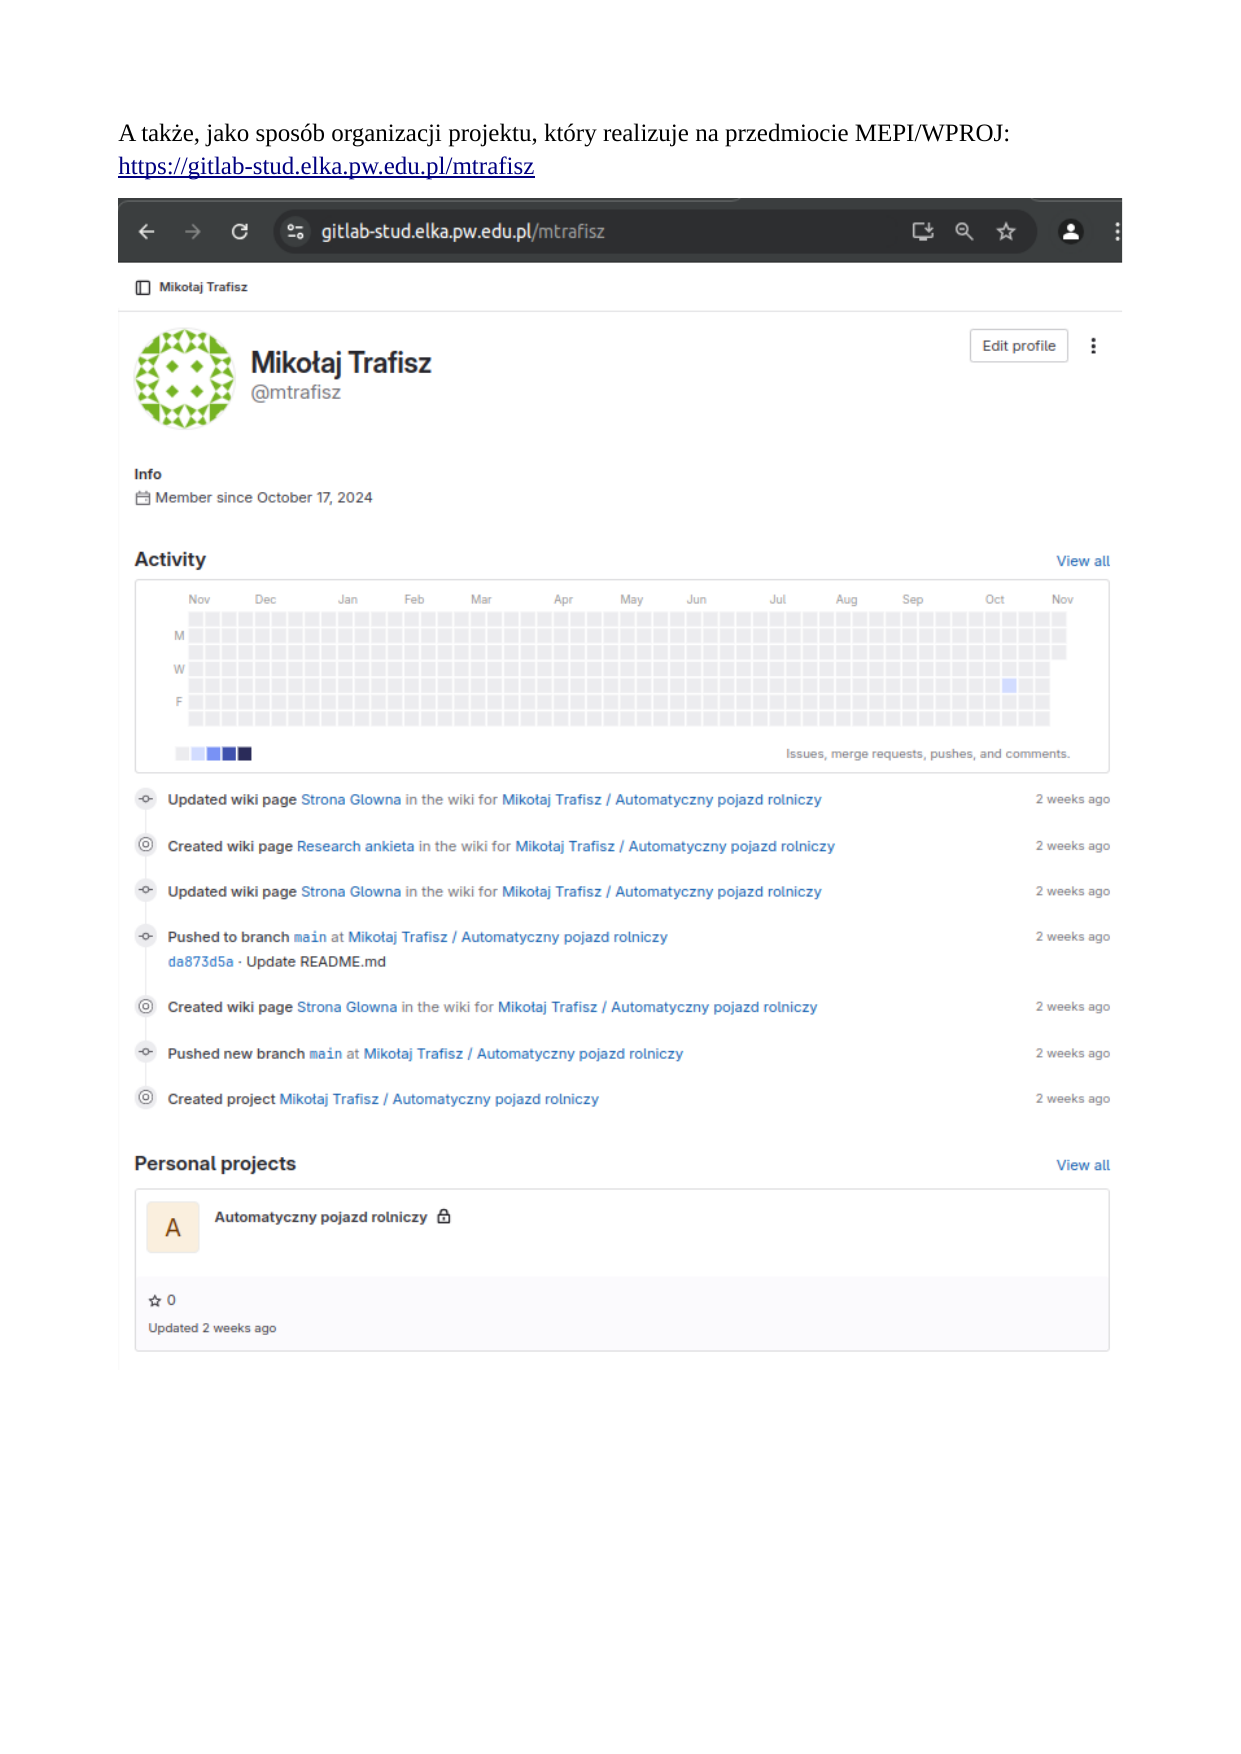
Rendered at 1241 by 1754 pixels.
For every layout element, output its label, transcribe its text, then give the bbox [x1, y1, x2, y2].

text A także, jako sposób organizacji projektu, który realizuje na przedmiocie MEPI/WPROJ: https://gitlab-stud.elka.pw.edu.pl/mtrafisz [118, 118, 1122, 180]
picture [118, 198, 1123, 1370]
